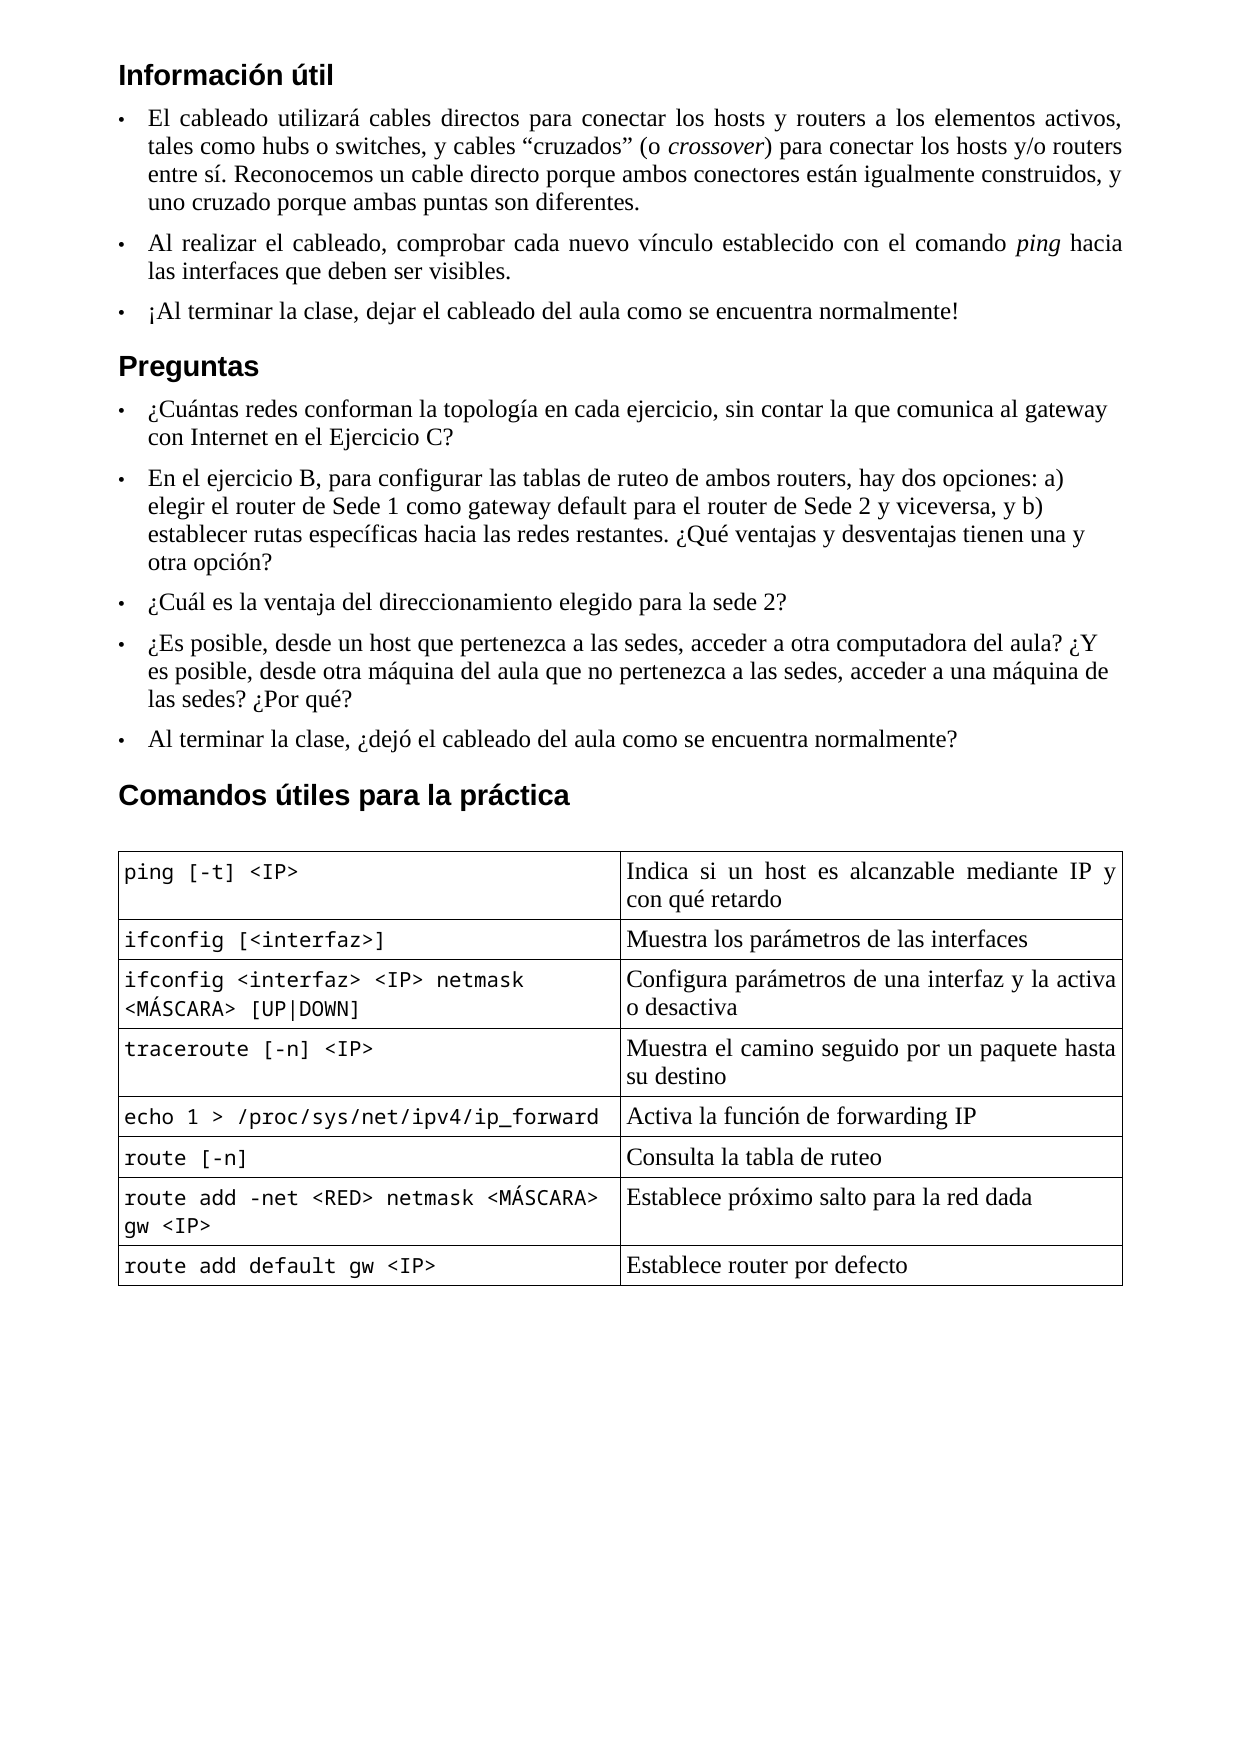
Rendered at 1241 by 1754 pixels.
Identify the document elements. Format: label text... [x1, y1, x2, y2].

table_cell Muestra los parámetros de las interfaces [621, 920, 1122, 959]
table_header Indica si un host es alcanzable mediante IP y con qué retardo [621, 852, 1122, 919]
list Al realizar el cableado, comprobar cada nuevo vínculo establecido con el comando ping hacia las interfaces que deben ser visibles. [118, 229, 1122, 285]
table_cell Establece router por defecto [621, 1246, 1122, 1285]
list Al terminar la clase, ¿dejó el cableado del aula como se encuentra normalmente? [118, 725, 1122, 753]
table_cell route add default gw <IP> [119, 1246, 620, 1285]
table_cell Configura parámetros de una interfaz y la activa o desactiva [621, 960, 1122, 1028]
table_cell Activa la función de forwarding IP [621, 1097, 1122, 1136]
table_cell traceroute [-n] <IP> [119, 1029, 620, 1096]
table_cell Muestra el camino seguido por un paquete hasta su destino [621, 1029, 1122, 1096]
table_cell ifconfig [<interfaz>] [119, 920, 620, 959]
subtitle Comandos útiles para la práctica [118, 778, 1122, 811]
subtitle Preguntas [118, 350, 1122, 383]
table_cell Consulta la tabla de ruteo [621, 1137, 1122, 1177]
list ¿Cuál es la ventaja del direccionamiento elegido para la sede 2? [118, 588, 1122, 616]
list ¿Cuántas redes conforman la topología en cada ejercicio, sin contar la que comunica al gateway con Internet en el Ejercicio C? [118, 395, 1122, 451]
list El cableado utilizará cables directos para conectar los hosts y routers a los elementos activos, tales como hubs o switches, y cables “cruzados” (o crossover) para conectar los hosts y/o routers entre sí. Reconocemos un cable directo porque ambos conectores están igualmente construidos, y uno cruzado porque ambas puntas son diferentes. [118, 104, 1122, 216]
list En el ejercicio B, para configurar las tablas de ruteo de ambos routers, hay dos opciones: a) elegir el router de Sede 1 como gateway default para el router de Sede 2 y viceversa, y b) establecer rutas específicas hacia las redes restantes. ¿Qué ventajas y desventajas tienen una y otra opción? [118, 464, 1122, 576]
table_cell route [-n] [119, 1137, 620, 1177]
table_cell route add -net <RED> netmask <MÁSCARA> gw <IP> [119, 1178, 620, 1245]
list ¿Es posible, desde un host que pertenezca a las sedes, acceder a otra computadora del aula? ¿Y es posible, desde otra máquina del aula que no pertenezca a las sedes, acceder a una máquina de las sedes? ¿Por qué? [118, 629, 1122, 713]
table_header ping [-t] <IP> [119, 852, 620, 919]
table_cell ifconfig <interfaz> <IP> netmask <MÁSCARA> [UP|DOWN] [119, 960, 620, 1028]
subtitle Información útil [118, 59, 1122, 92]
table_cell Establece próximo salto para la red dada [621, 1178, 1122, 1245]
list ¡Al terminar la clase, dejar el cableado del aula como se encuentra normalmente! [118, 297, 1122, 325]
table_cell echo 1 > /proc/sys/net/ipv4/ip_forward [119, 1097, 620, 1136]
